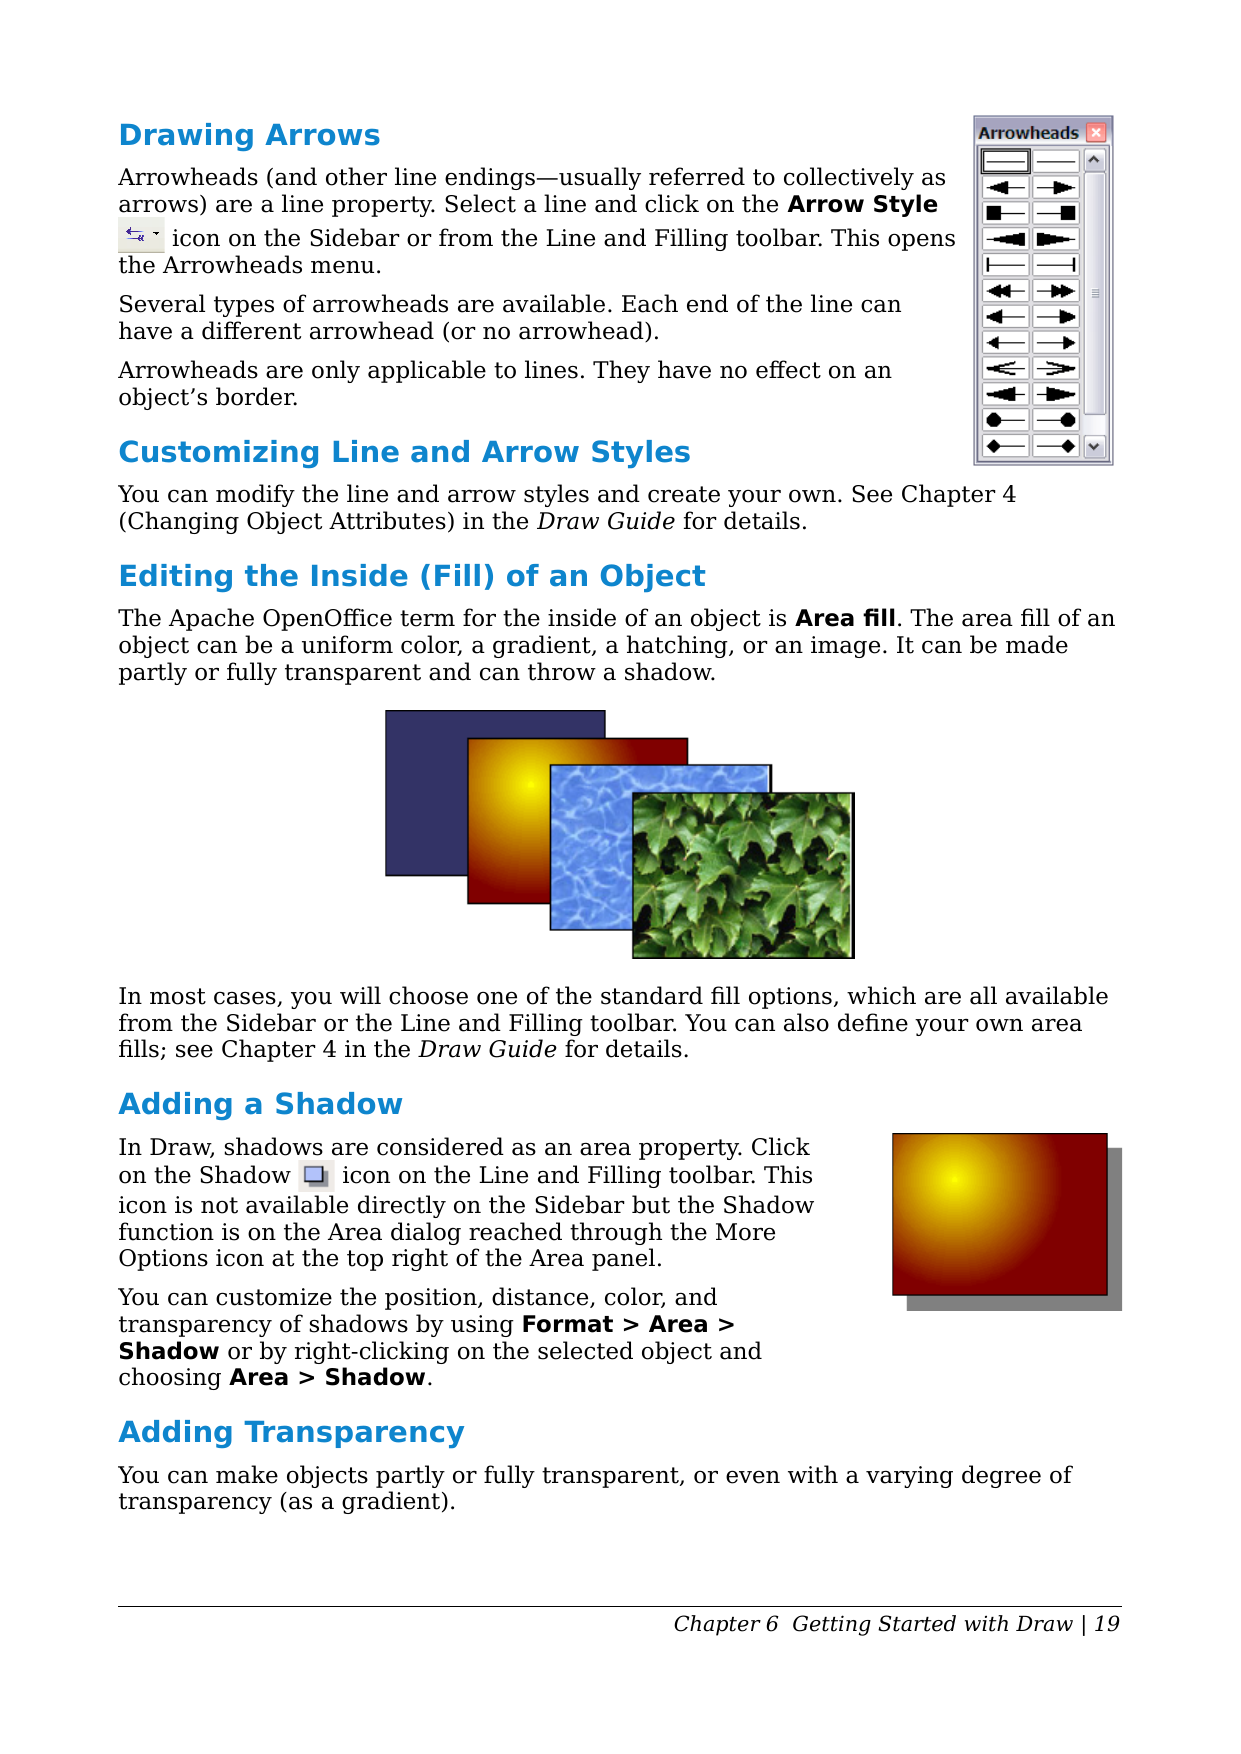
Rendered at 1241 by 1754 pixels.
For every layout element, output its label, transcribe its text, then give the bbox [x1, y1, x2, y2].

text Several types of arrowheads are available. Each end of the line can have a different arrowhead (or no arrowhead). [118, 292, 970, 345]
picture [892, 1133, 1123, 1311]
picture [298, 1160, 335, 1192]
subtitle Adding Transparency [118, 1416, 1122, 1449]
subtitle Editing the Inside (Fill) of an Object [118, 559, 1122, 593]
text In most cases, you will choose one of the standard fill options, which are all available from the Sidebar or the Line and Filling toolbar. You can also define your own area fills; see Chapter 4 in the Draw Guide for details. [118, 983, 1122, 1063]
picture [118, 217, 165, 253]
text The Apache OpenOffice term for the inside of an object is Area fill. The area fill of an object can be a uniform color, a gradient, a hatching, or an image. It can be made partly or fully transparent and can throw a shadow. [118, 605, 1122, 685]
subtitle Drawing Arrows [118, 118, 970, 152]
table_header In Draw, shadows are considered as an area property. Click on the Shadow icon on the Line and Filling toolbar. This icon is not available directly on the Sidebar but the Shadow function is on the Area dialog reached through the More Options icon at the top right of the Area panel. You can customize the position, distance, color, and transparency of shadows by using Format > Area > Shadow or by right-clicking on the selected object and choosing Area > Shadow. [118, 1134, 819, 1404]
text You can make objects partly or fully transparent, or even with a varying degree of transparency (as a gradient). [118, 1462, 1122, 1515]
text You can modify the line and arrow styles and create your own. See Chapter 4 (Changing Object Attributes) in the Draw Guide for details. [118, 481, 1122, 535]
text Arrowheads (and other line endings—usually referred to collectively as arrows) are a line property. Select a line and click on the Arrow Style icon on the Sidebar or from the Line and Filling toolbar. This opens the Arrowheads menu. [118, 164, 970, 279]
subtitle Adding a Shadow [118, 1087, 1122, 1121]
subtitle Customizing Line and Arrow Styles [118, 435, 1122, 469]
picture [385, 710, 855, 959]
picture [970, 112, 1116, 468]
text Arrowheads are only applicable to lines. They have no effect on an object’s border. [118, 357, 970, 411]
table_header [819, 1134, 1122, 1404]
